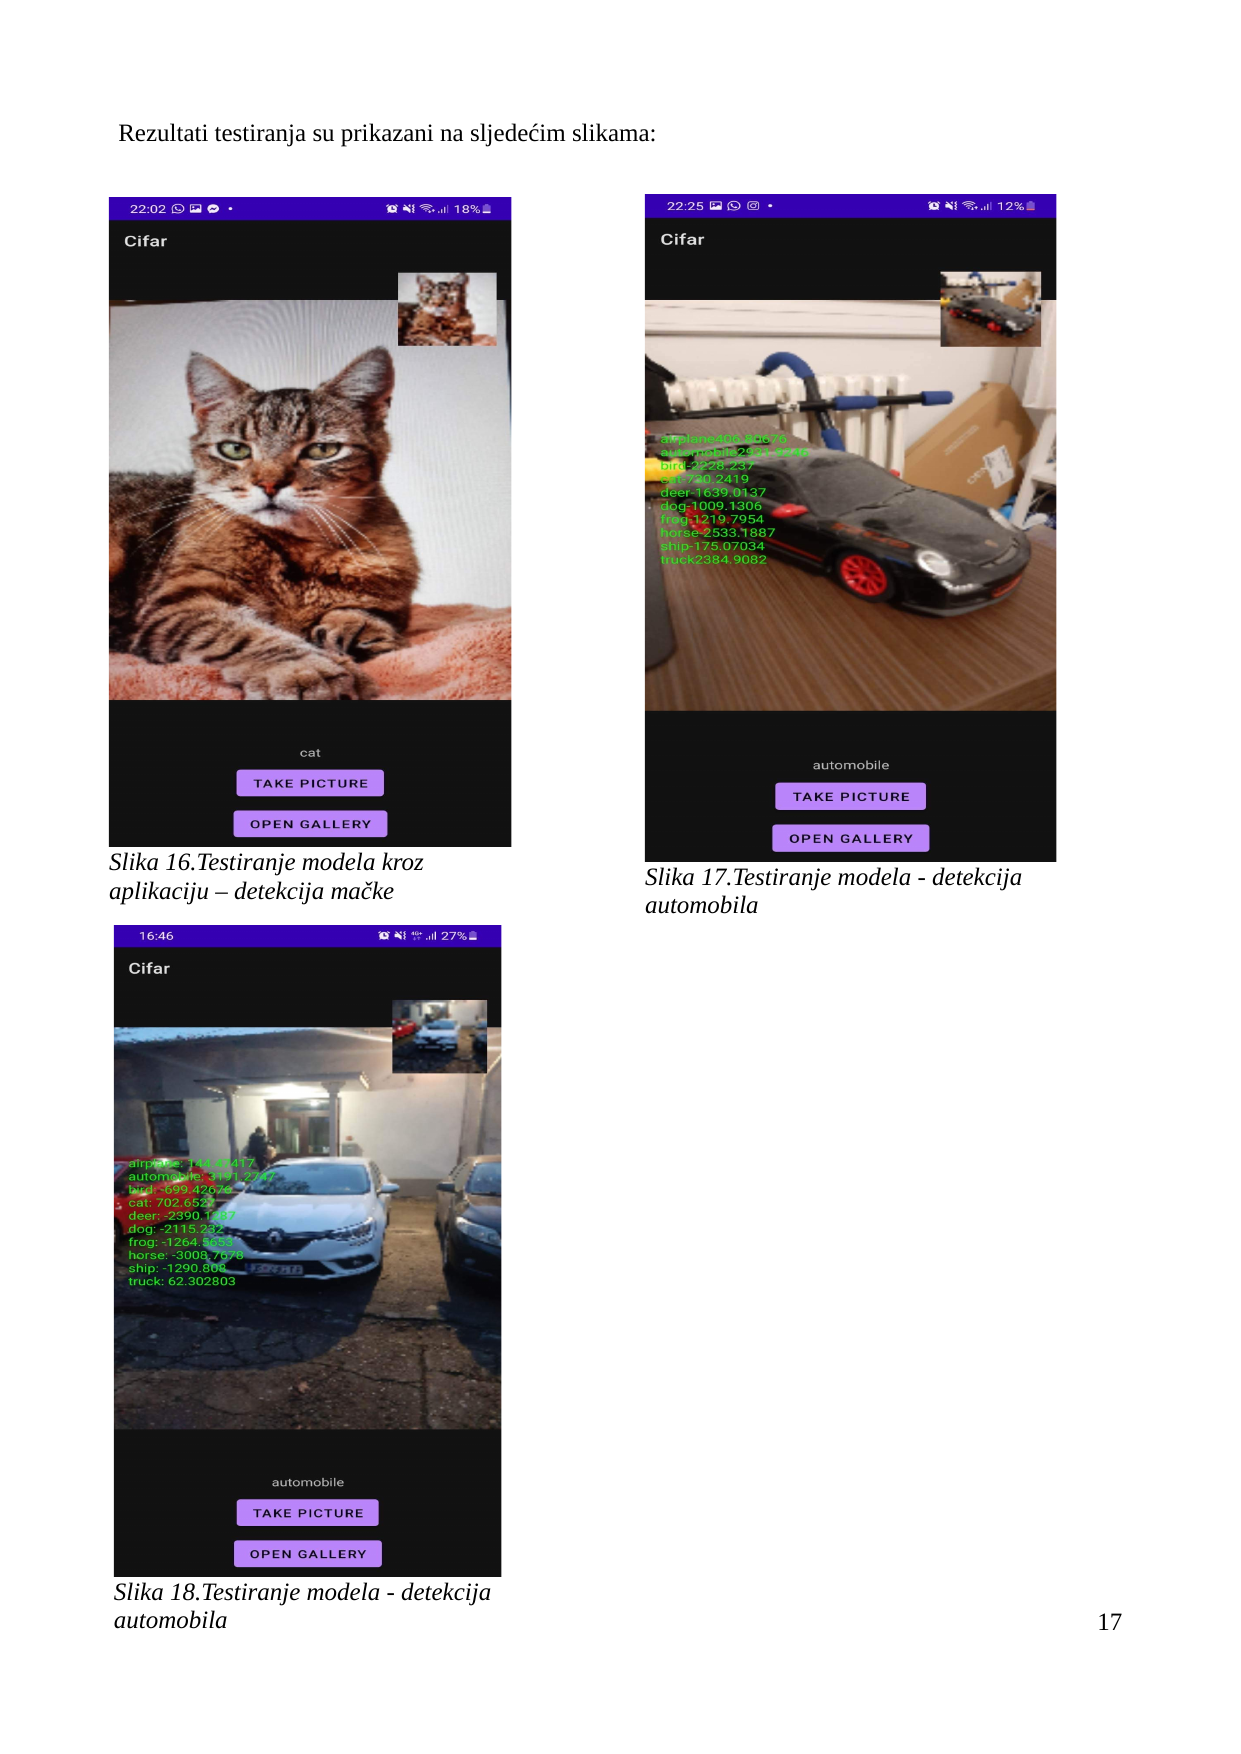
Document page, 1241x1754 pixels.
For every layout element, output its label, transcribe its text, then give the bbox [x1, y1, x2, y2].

text Rezultati testiranja su prikazani na sljedećim slikama: [118, 118, 1122, 147]
text Slika 16.Testiranje modela kroz aplikaciju – detekcija mačke [109, 847, 511, 904]
picture [113, 925, 502, 1577]
text Slika 17.Testiranje modela - detekcija automobila [645, 862, 1056, 919]
picture [108, 197, 512, 847]
text Slika 18.Testiranje modela - detekcija automobila [114, 1577, 502, 1634]
picture [644, 194, 1057, 862]
